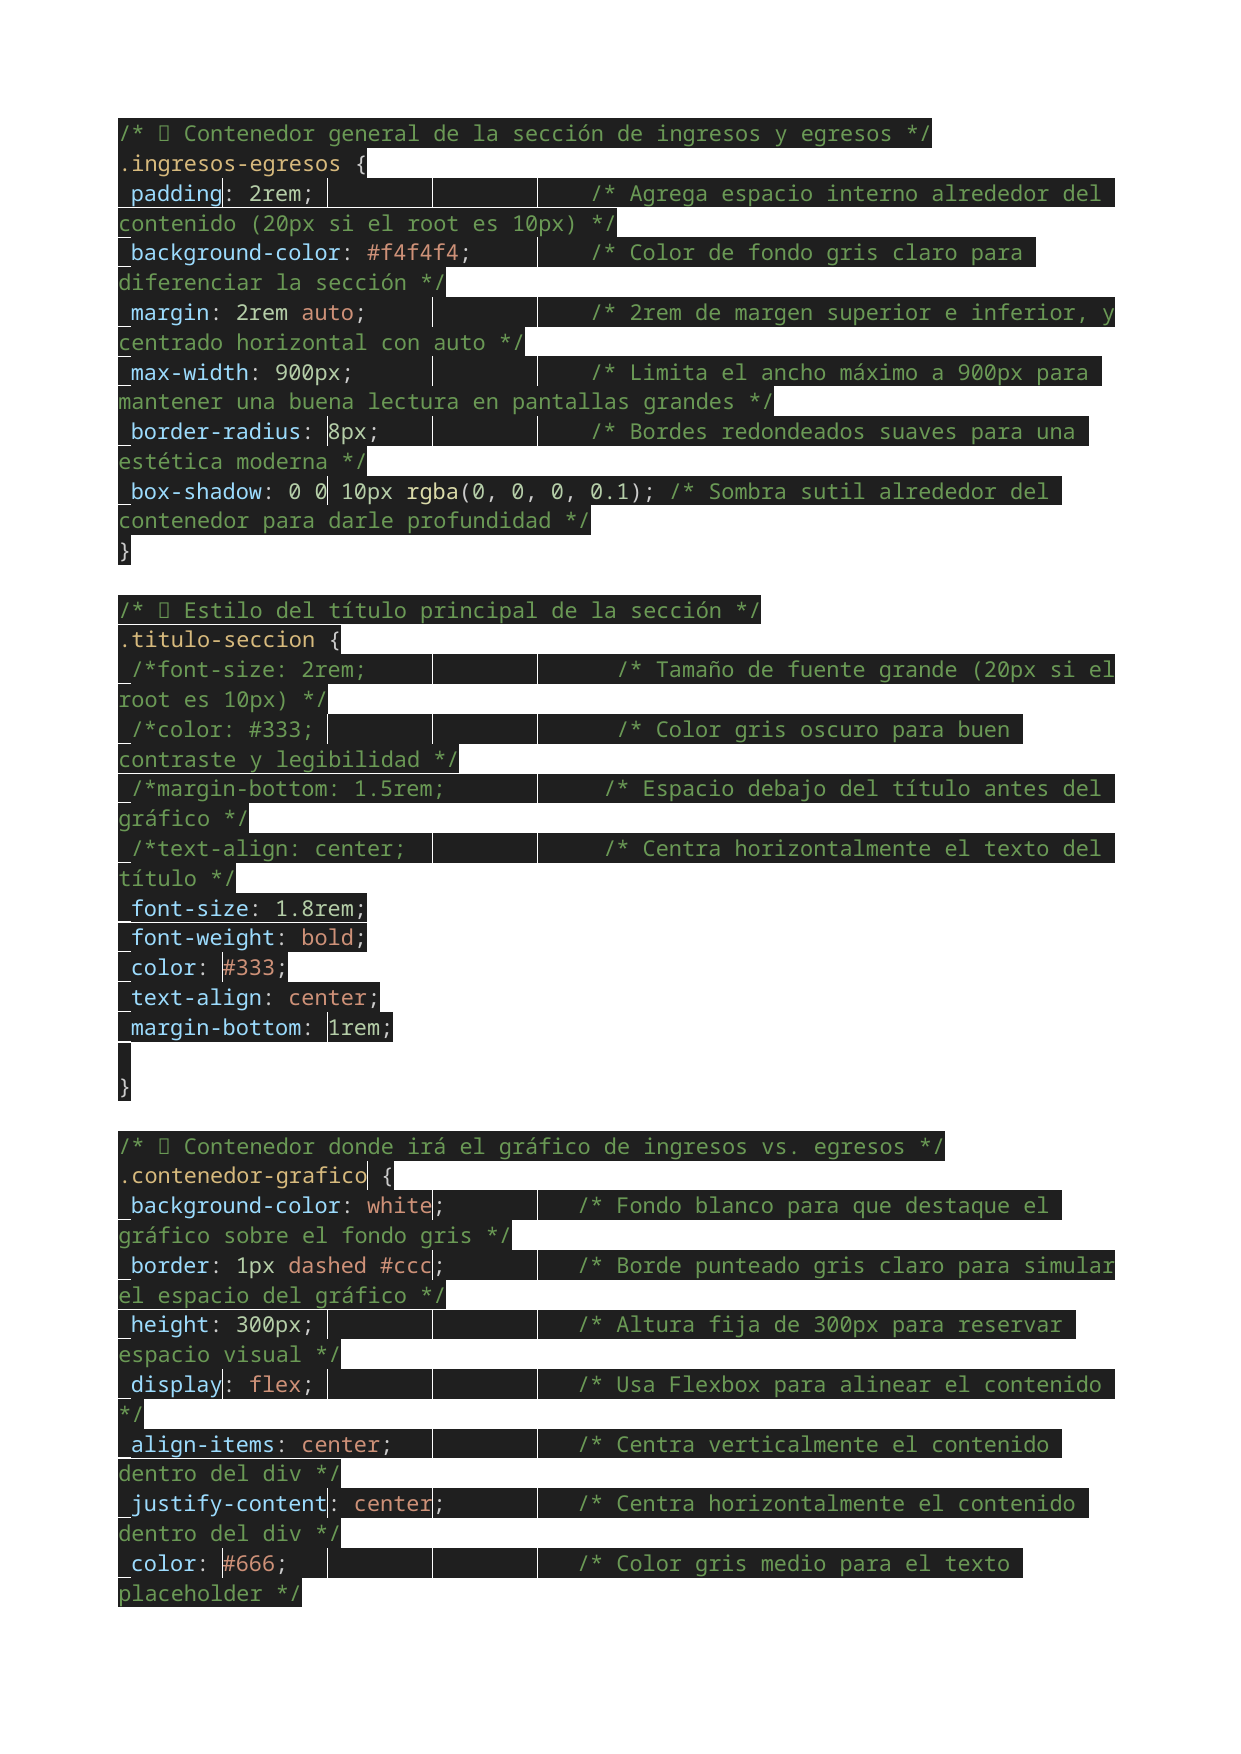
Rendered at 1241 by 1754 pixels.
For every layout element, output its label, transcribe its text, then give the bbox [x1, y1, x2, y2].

text border-radius: 8px; /* Bordes redondeados suaves para una estética moderna */ [118, 416, 1122, 476]
text /* 🔷 Contenedor donde irá el gráfico de ingresos vs. egresos */ [118, 1131, 1122, 1161]
text font-size: 1.8rem; [118, 893, 1122, 922]
text color: #333; [118, 952, 1122, 982]
text /*margin-bottom: 1.5rem; /* Espacio debajo del título antes del gráfico */ [118, 773, 1122, 833]
text background-color: #f4f4f4; /* Color de fondo gris claro para diferenciar la sección */ [118, 237, 1122, 297]
text margin: 2rem auto; /* 2rem de margen superior e inferior, y centrado horizontal con auto */ [118, 297, 1122, 356]
text /* 🔷 Contenedor general de la sección de ingresos y egresos */ [118, 118, 1122, 148]
text background-color: white; /* Fondo blanco para que destaque el gráfico sobre el fondo gris */ [118, 1190, 1122, 1250]
text /*text-align: center; /* Centra horizontalmente el texto del título */ [118, 833, 1122, 893]
text .contenedor-grafico { [118, 1161, 1122, 1190]
text border: 1px dashed #ccc; /* Borde punteado gris claro para simular el espacio del gráfico */ [118, 1250, 1122, 1309]
text /* 🔷 Estilo del título principal de la sección */ [118, 595, 1122, 624]
text font-weight: bold; [118, 922, 1122, 952]
text box-shadow: 0 0 10px rgba(0, 0, 0, 0.1); /* Sombra sutil alrededor del contenedor para darle profundidad */ [118, 476, 1122, 535]
text padding: 2rem; /* Agrega espacio interno alrededor del contenido (20px si el root es 10px) */ [118, 178, 1122, 237]
text } [118, 535, 1122, 565]
text .titulo-seccion { [118, 624, 1122, 654]
text margin-bottom: 1rem; [118, 1012, 1122, 1042]
text height: 300px; /* Altura fija de 300px para reservar espacio visual */ [118, 1309, 1122, 1369]
text /*color: #333; /* Color gris oscuro para buen contraste y legibilidad */ [118, 714, 1122, 773]
text text-align: center; [118, 982, 1122, 1012]
text /*font-size: 2rem; /* Tamaño de fuente grande (20px si el root es 10px) */ [118, 654, 1122, 714]
text justify-content: center; /* Centra horizontalmente el contenido dentro del div */ [118, 1488, 1122, 1548]
text max-width: 900px; /* Limita el ancho máximo a 900px para mantener una buena lectura en pantallas grandes */ [118, 356, 1122, 416]
text display: flex; /* Usa Flexbox para alinear el contenido */ [118, 1369, 1122, 1429]
text .ingresos-egresos { [118, 148, 1122, 178]
text align-items: center; /* Centra verticalmente el contenido dentro del div */ [118, 1429, 1122, 1488]
text } [118, 1071, 1122, 1101]
text color: #666; /* Color gris medio para el texto placeholder */ [118, 1548, 1122, 1607]
